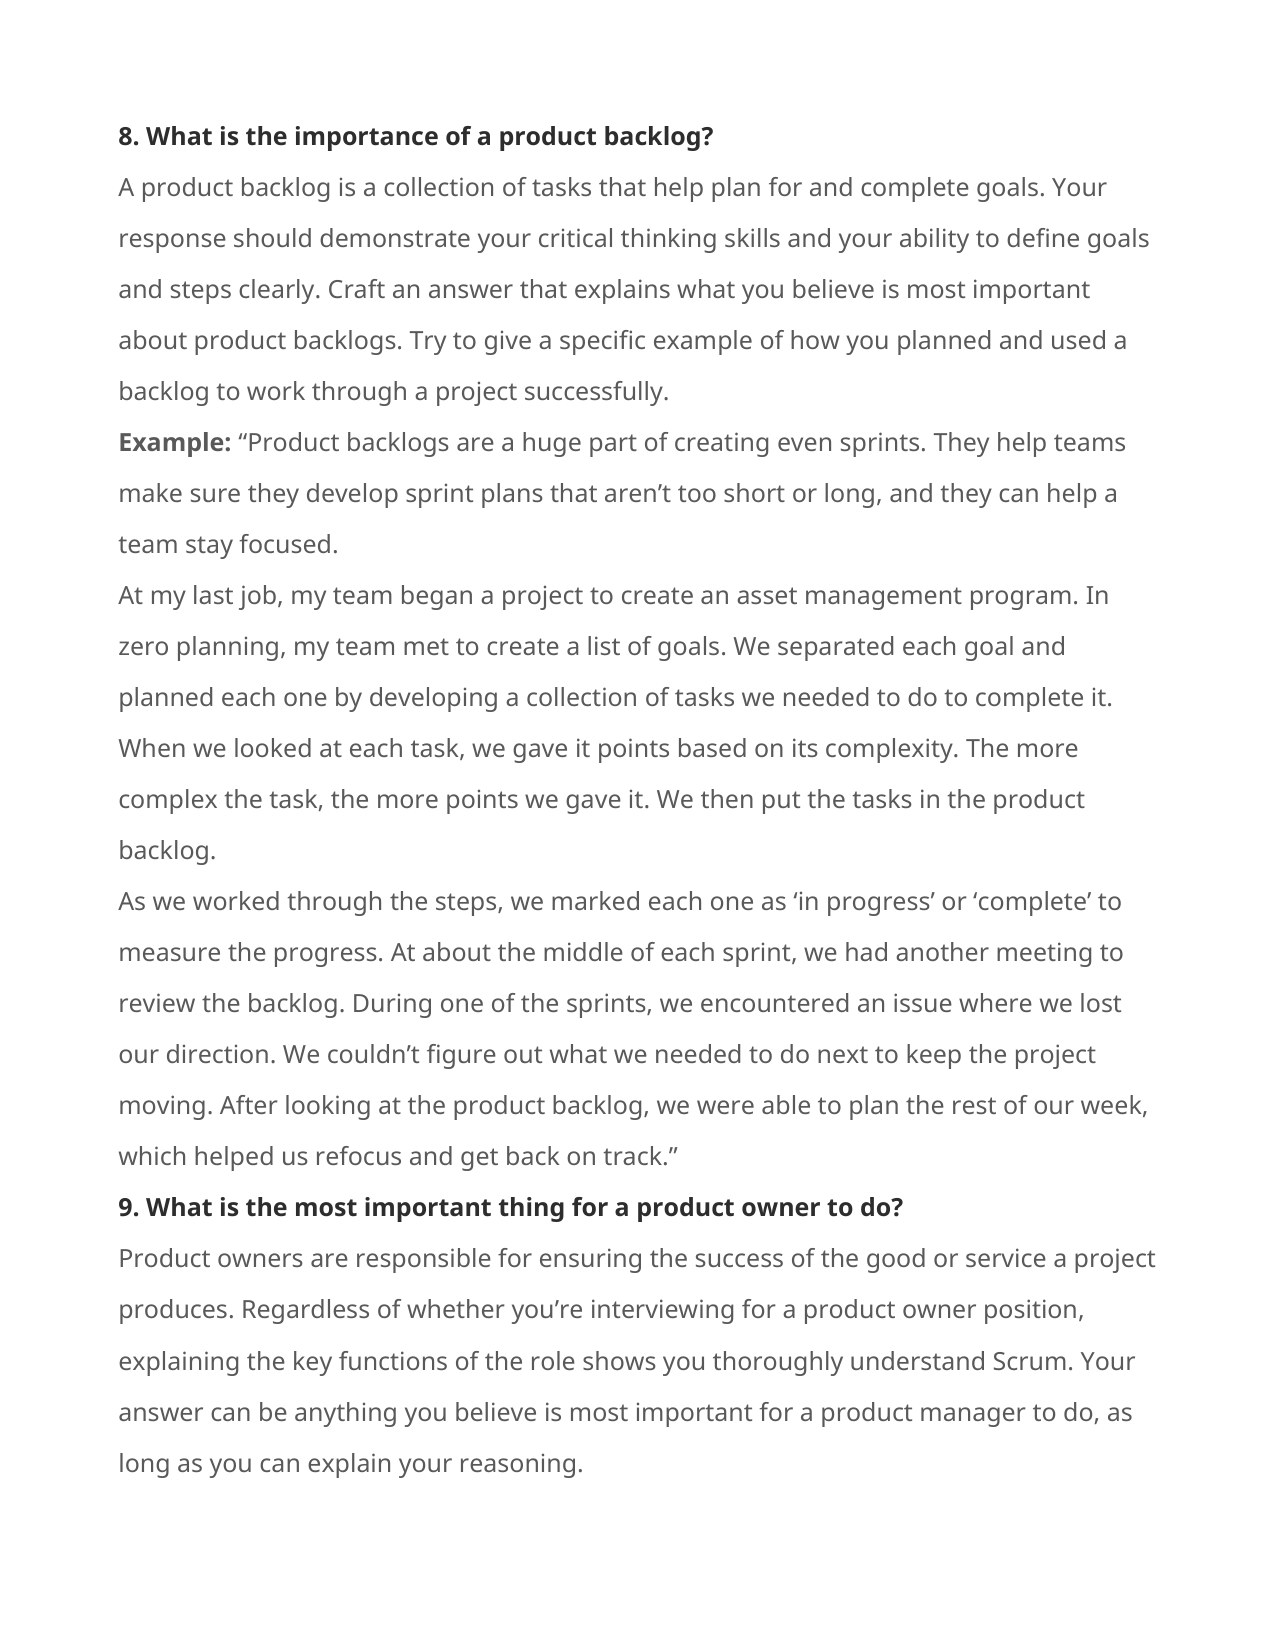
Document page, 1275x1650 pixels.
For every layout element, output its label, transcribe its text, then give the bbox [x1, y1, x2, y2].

text A product backlog is a collection of tasks that help plan for and complete goals. Your response should demonstrate your critical thinking skills and your ability to define goals and steps clearly. Craft an answer that explains what you believe is most important about product backlogs. Try to give a specific example of how you planned and used a backlog to work through a project successfully. [118, 169, 1157, 407]
text At my last job, my team began a project to create an asset management program. In zero planning, my team met to create a list of goals. We separated each goal and planned each one by developing a collection of tasks we needed to do to complete it. When we looked at each task, we gave it points based on its complexity. The more complex the task, the more points we gave it. We then put the tasks in the product backlog. [118, 577, 1157, 867]
text Example: “Product backlogs are a huge part of creating even sprints. They help teams make sure they develop sprint plans that aren’t too short or long, and they can help a team stay focused. [118, 424, 1157, 561]
text As we worked through the steps, we marked each one as ‘in progress’ or ‘complete’ to measure the progress. At about the middle of each sprint, we had another meeting to review the backlog. During one of the sprints, we encountered an issue where we lost our direction. We couldn’t figure out what we needed to do next to keep the project moving. After looking at the product backlog, we were able to plan the rest of our week, which helped us refocus and get back on track.” [118, 884, 1157, 1173]
text Product owners are responsible for ensuring the success of the good or service a project produces. Regardless of whether you’re interviewing for a product owner position, explaining the key functions of the role shows you thoroughly understand Scrum. Your answer can be anything you believe is most important for a product manager to do, as long as you can explain your reasoning. [118, 1241, 1157, 1479]
subtitle 8. What is the importance of a product backlog? [118, 118, 1157, 152]
subtitle 9. What is the most important thing for a product owner to do? [118, 1190, 1157, 1224]
